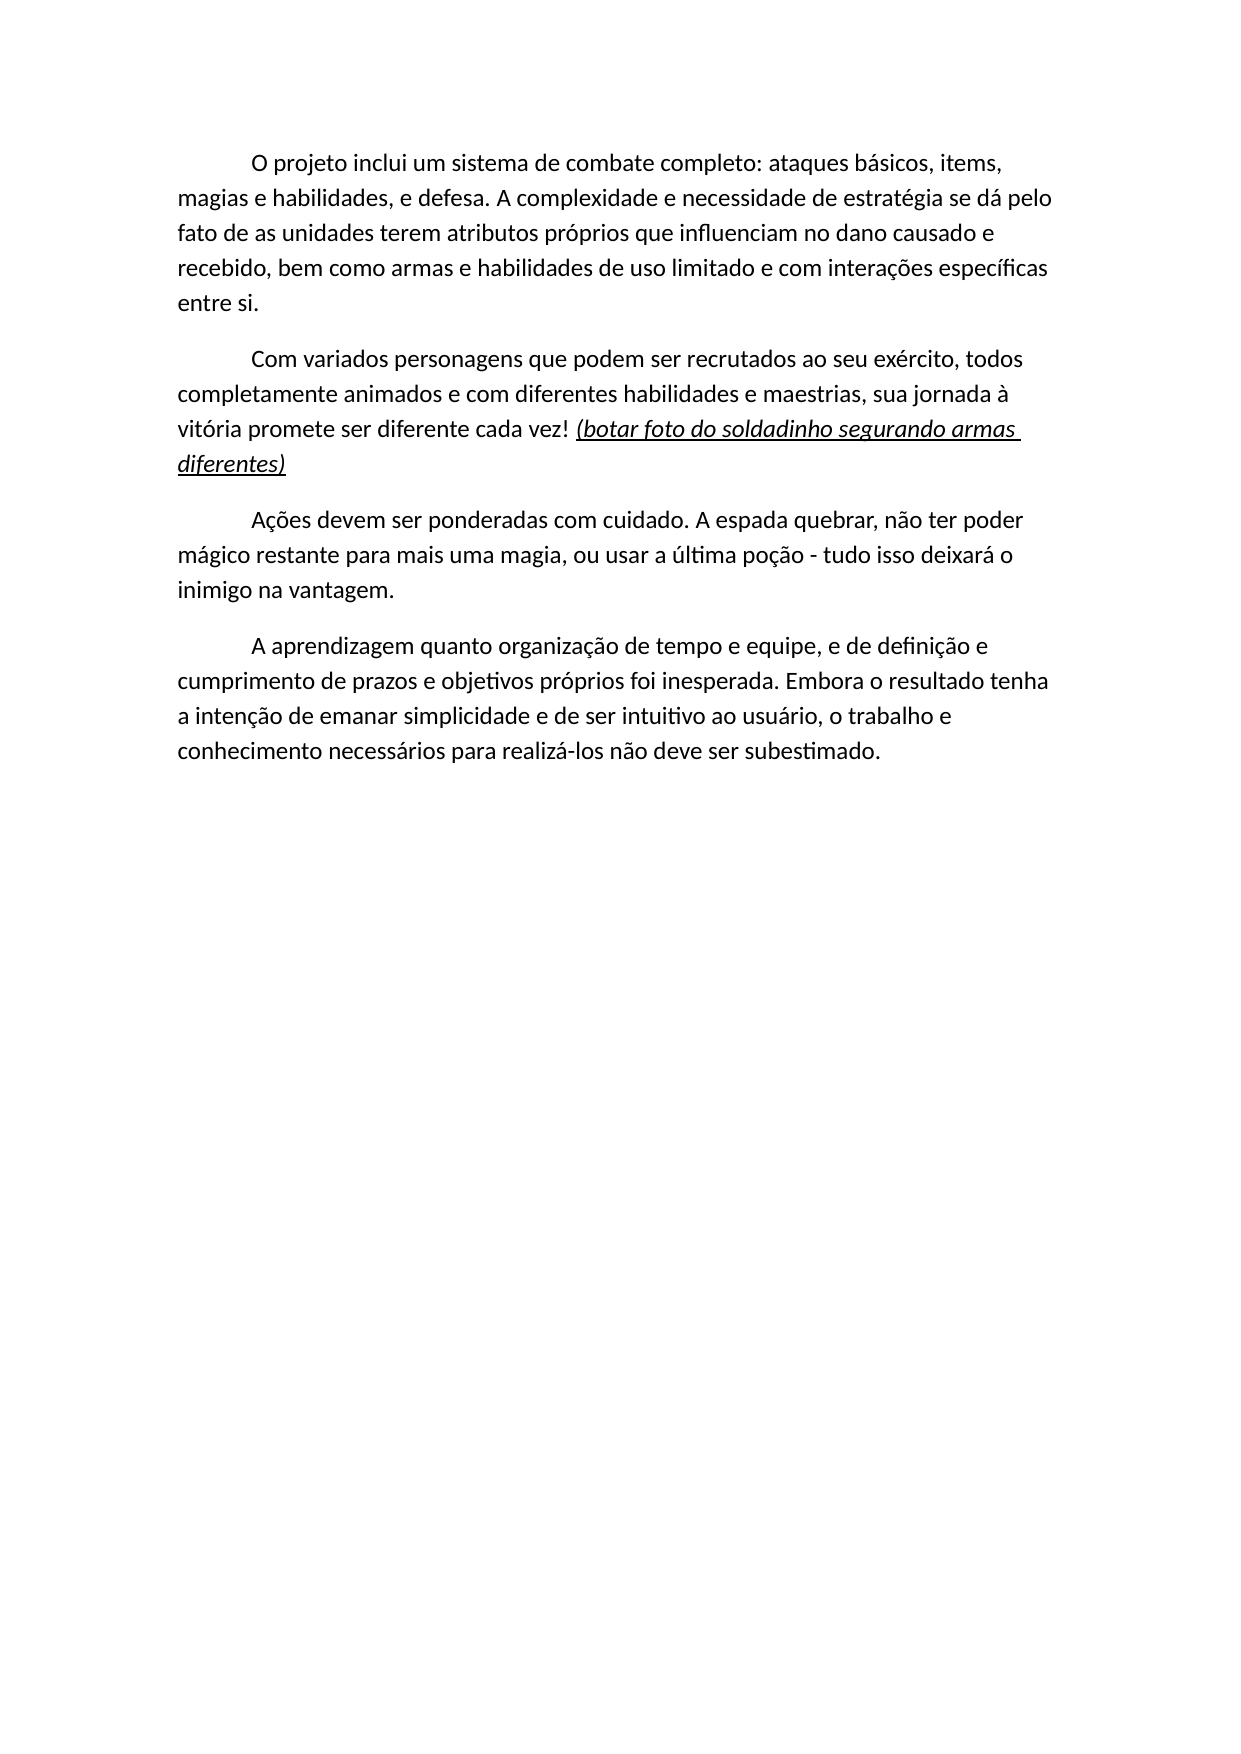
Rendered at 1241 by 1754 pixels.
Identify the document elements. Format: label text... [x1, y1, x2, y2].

text A aprendizagem quanto organização de tempo e equipe, e de definição e cumprimento de prazos e objetivos próprios foi inesperada. Embora o resultado tenha a intenção de emanar simplicidade e de ser intuitivo ao usuário, o trabalho e conhecimento necessários para realizá-los não deve ser subestimado. [177, 630, 1063, 766]
text O projeto inclui um sistema de combate completo: ataques básicos, items, magias e habilidades, e defesa. A complexidade e necessidade de estratégia se dá pelo fato de as unidades terem atributos próprios que influenciam no dano causado e recebido, bem como armas e habilidades de uso limitado e com interações específicas entre si. [177, 148, 1063, 318]
text Ações devem ser ponderadas com cuidado. A espada quebrar, não ter poder mágico restante para mais uma magia, ou usar a última poção - tudo isso deixará o inimigo na vantagem. [177, 504, 1063, 605]
text Com variados personagens que podem ser recrutados ao seu exército, todos completamente animados e com diferentes habilidades e maestrias, sua jornada à vitória promete ser diferente cada vez! (botar foto do soldadinho segurando armas diferentes) [177, 343, 1063, 479]
